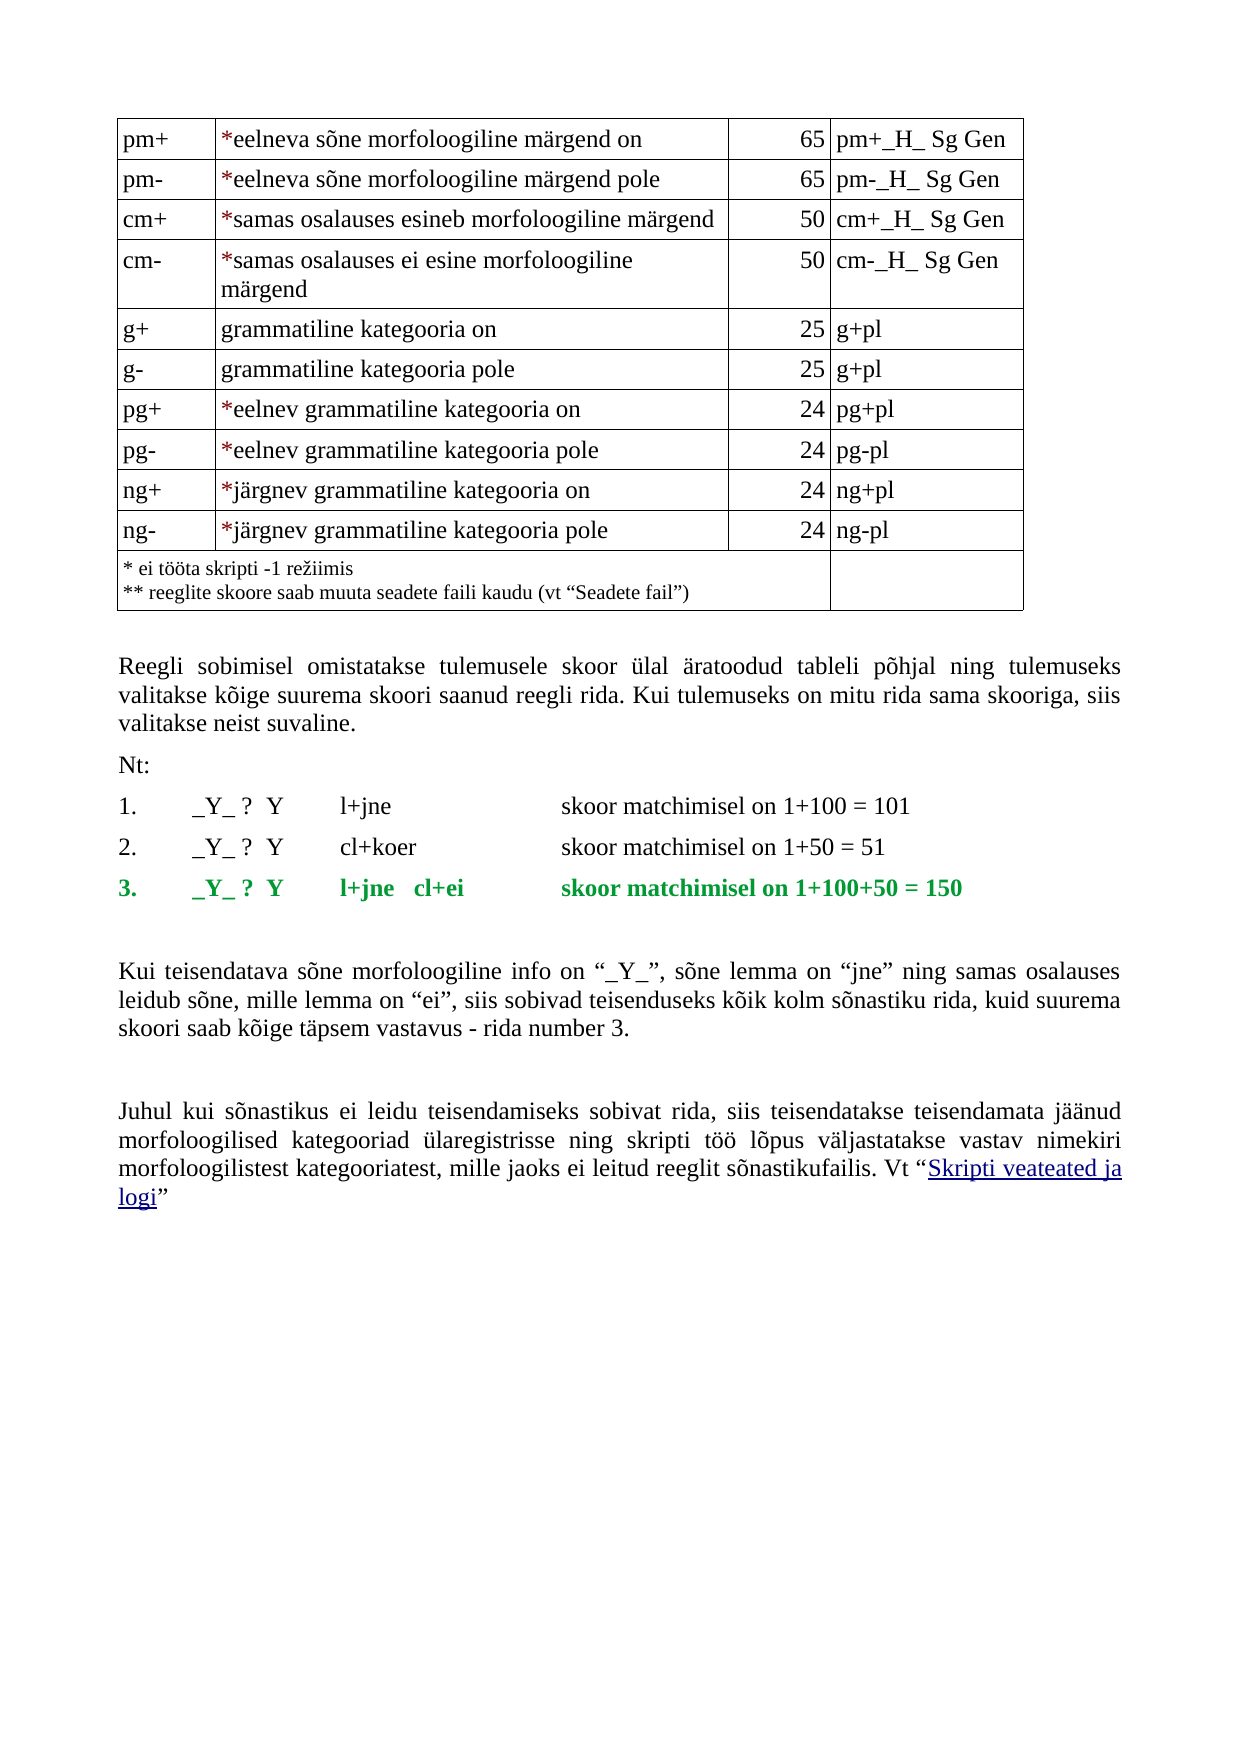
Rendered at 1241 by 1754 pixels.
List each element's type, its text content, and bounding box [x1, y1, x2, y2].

table_cell 25 [729, 350, 830, 389]
table_cell pg+pl [831, 390, 1023, 429]
table_cell *eelneva sõne morfoloogiline märgend pole [216, 160, 728, 199]
table_cell *eelnev grammatiline kategooria on [216, 390, 728, 429]
table_cell *samas osalauses esineb morfoloogiline märgend [216, 200, 728, 239]
table_cell pm+ [118, 119, 215, 158]
table_cell *järgnev grammatiline kategooria on [216, 470, 728, 510]
table_cell pm-_H_ Sg Gen [831, 160, 1023, 199]
table_cell grammatiline kategooria pole [216, 350, 728, 389]
table_cell pm- [118, 160, 215, 199]
table_cell [831, 551, 1023, 610]
table_cell g+ [118, 309, 215, 348]
table_cell pg-pl [831, 430, 1023, 469]
text Juhul kui sõnastikus ei leidu teisendamiseks sobivat rida, siis teisendatakse teisendamata jäänud morfoloogilised kategooriad ülaregistrisse ning skripti töö lõpus väljastatakse vastav nimekiri morfoloogilistest kategooriatest, mille jaoks ei leitud reeglit sõnastikufailis. Vt “Skripti veateated ja logi” [118, 1096, 1122, 1211]
text Reegli sobimisel omistatakse tulemusele skoor ülal äratoodud tableli põhjal ning tulemuseks valitakse kõige suurema skoori saanud reegli rida. Kui tulemuseks on mitu rida sama skooriga, siis valitakse neist suvaline. [118, 651, 1122, 737]
table_cell grammatiline kategooria on [216, 309, 728, 348]
table_cell ng- [118, 511, 215, 550]
table_cell g+pl [831, 350, 1023, 389]
table_cell ng+pl [831, 470, 1023, 510]
table_cell cm-_H_ Sg Gen [831, 240, 1023, 308]
table_cell ng+ [118, 470, 215, 510]
table_cell *samas osalauses ei esine morfoloogiline märgend [216, 240, 728, 308]
table_cell * ei tööta skripti -1 režiimis ** reeglite skoore saab muuta seadete faili kaudu (vt “Seadete fail”) [118, 551, 830, 610]
table_cell 65 [729, 160, 830, 199]
table_cell *eelnev grammatiline kategooria pole [216, 430, 728, 469]
table_cell cm+_H_ Sg Gen [831, 200, 1023, 239]
table_cell ng-pl [831, 511, 1023, 550]
table_cell pm+_H_ Sg Gen [831, 119, 1023, 158]
table_cell 24 [729, 470, 830, 510]
table_cell *eelneva sõne morfoloogiline märgend on [216, 119, 728, 158]
table_cell 65 [729, 119, 830, 158]
table_cell pg+ [118, 390, 215, 429]
table_cell cm- [118, 240, 215, 308]
text 1. _Y_ ? Y l+jne skoor matchimisel on 1+100 = 101 [118, 791, 1122, 820]
table_cell 24 [729, 390, 830, 429]
table_cell g- [118, 350, 215, 389]
table_cell 25 [729, 309, 830, 348]
table_cell g+pl [831, 309, 1023, 348]
table_cell 50 [729, 200, 830, 239]
table_cell 50 [729, 240, 830, 308]
text Kui teisendatava sõne morfoloogiline info on “_Y_”, sõne lemma on “jne” ning samas osalauses leidub sõne, mille lemma on “ei”, siis sobivad teisenduseks kõik kolm sõnastiku rida, kuid suurema skoori saab kõige täpsem vastavus - rida number 3. [118, 956, 1122, 1042]
table_cell 24 [729, 430, 830, 469]
table_cell 24 [729, 511, 830, 550]
text 2. _Y_ ? Y cl+koer skoor matchimisel on 1+50 = 51 [118, 832, 1122, 861]
table_cell *järgnev grammatiline kategooria pole [216, 511, 728, 550]
text Nt: [118, 750, 1122, 778]
text 3. _Y_ ? Y l+jne cl+ei skoor matchimisel on 1+100+50 = 150 [118, 873, 1122, 902]
table_cell pg- [118, 430, 215, 469]
table_cell cm+ [118, 200, 215, 239]
